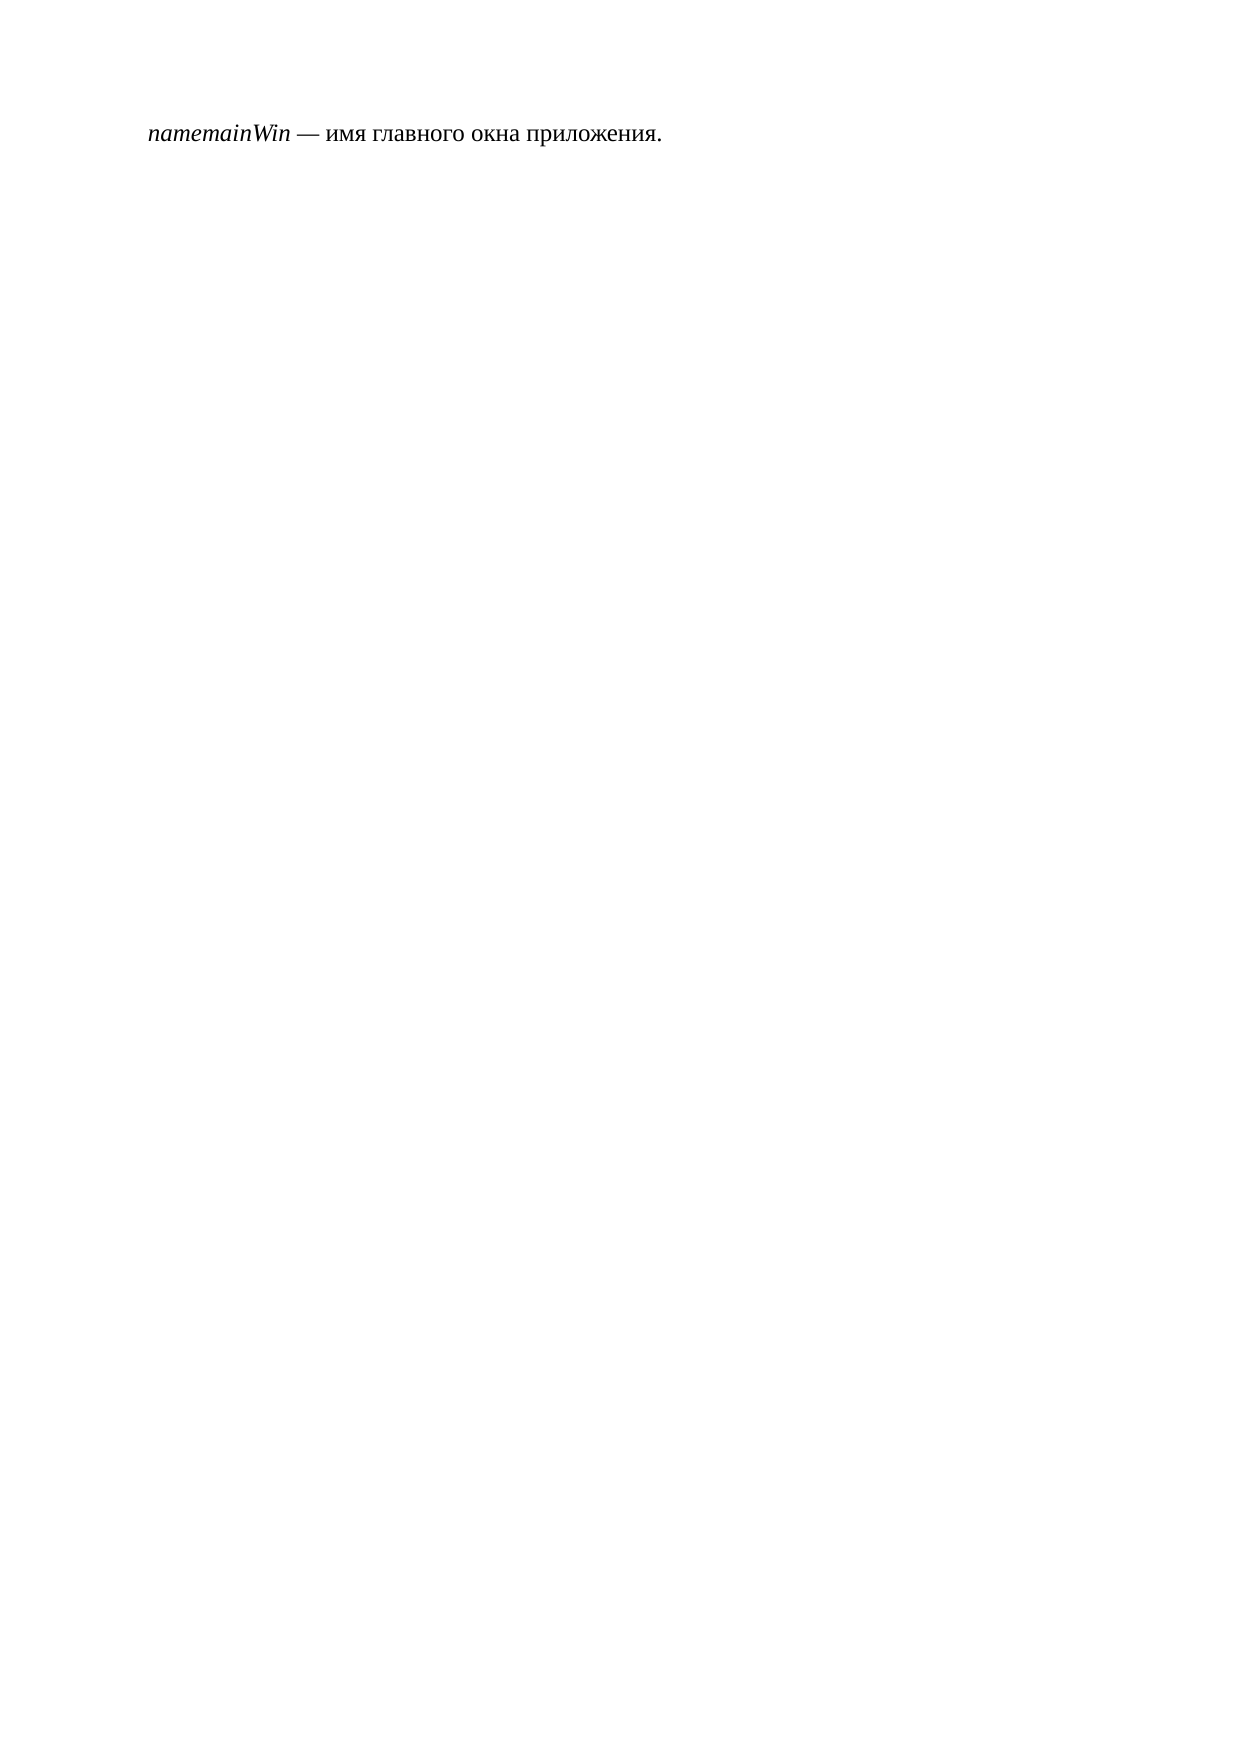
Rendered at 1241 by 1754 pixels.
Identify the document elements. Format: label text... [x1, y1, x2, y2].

text namemainWin — имя главного окна приложения. [148, 118, 1122, 147]
